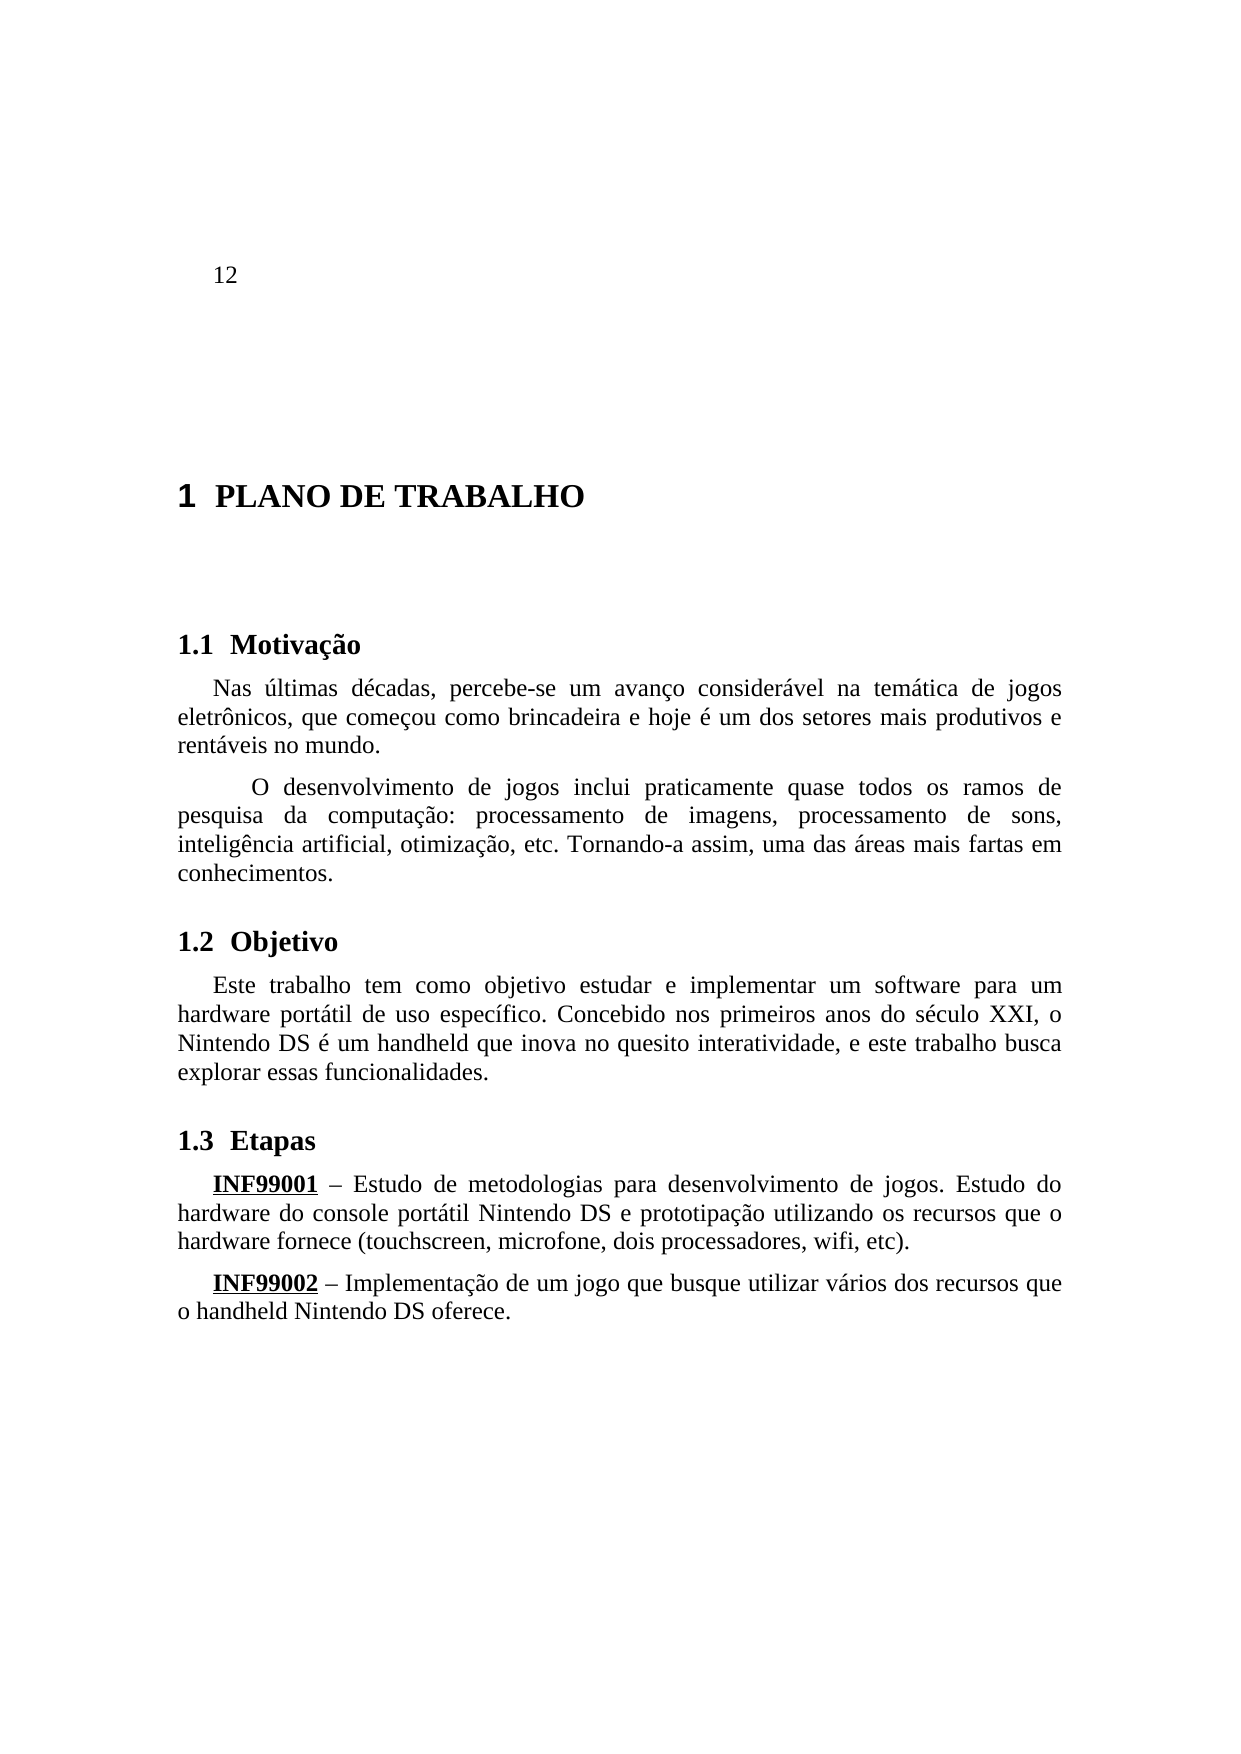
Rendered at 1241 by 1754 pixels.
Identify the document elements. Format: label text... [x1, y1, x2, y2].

subtitle Plano de trabalho [177, 476, 1063, 514]
text INF99002 – Implementação de um jogo que busque utilizar vários dos recursos que o handheld Nintendo DS oferece. [177, 1268, 1063, 1325]
subtitle Motivação [177, 627, 1063, 661]
subtitle Etapas [177, 1123, 1063, 1156]
text Nas últimas décadas, percebe-se um avanço considerável na temática de jogos eletrônicos, que começou como brincadeira e hoje é um dos setores mais produtivos e rentáveis no mundo. [177, 673, 1063, 759]
text O desenvolvimento de jogos inclui praticamente quase todos os ramos de pesquisa da computação: processamento de imagens, processamento de sons, inteligência artificial, otimização, etc. Tornando-a assim, uma das áreas mais fartas em conhecimentos. [177, 772, 1063, 887]
subtitle Objetivo [177, 924, 1063, 958]
text Este trabalho tem como objetivo estudar e implementar um software para um hardware portátil de uso específico. Concebido nos primeiros anos do século XXI, o Nintendo DS é um handheld que inova no quesito interatividade, e este trabalho busca explorar essas funcionalidades. [177, 970, 1063, 1085]
text INF99001 – Estudo de metodologias para desenvolvimento de jogos. Estudo do hardware do console portátil Nintendo DS e prototipação utilizando os recursos que o hardware fornece (touchscreen, microfone, dois processadores, wifi, etc). [177, 1169, 1063, 1255]
